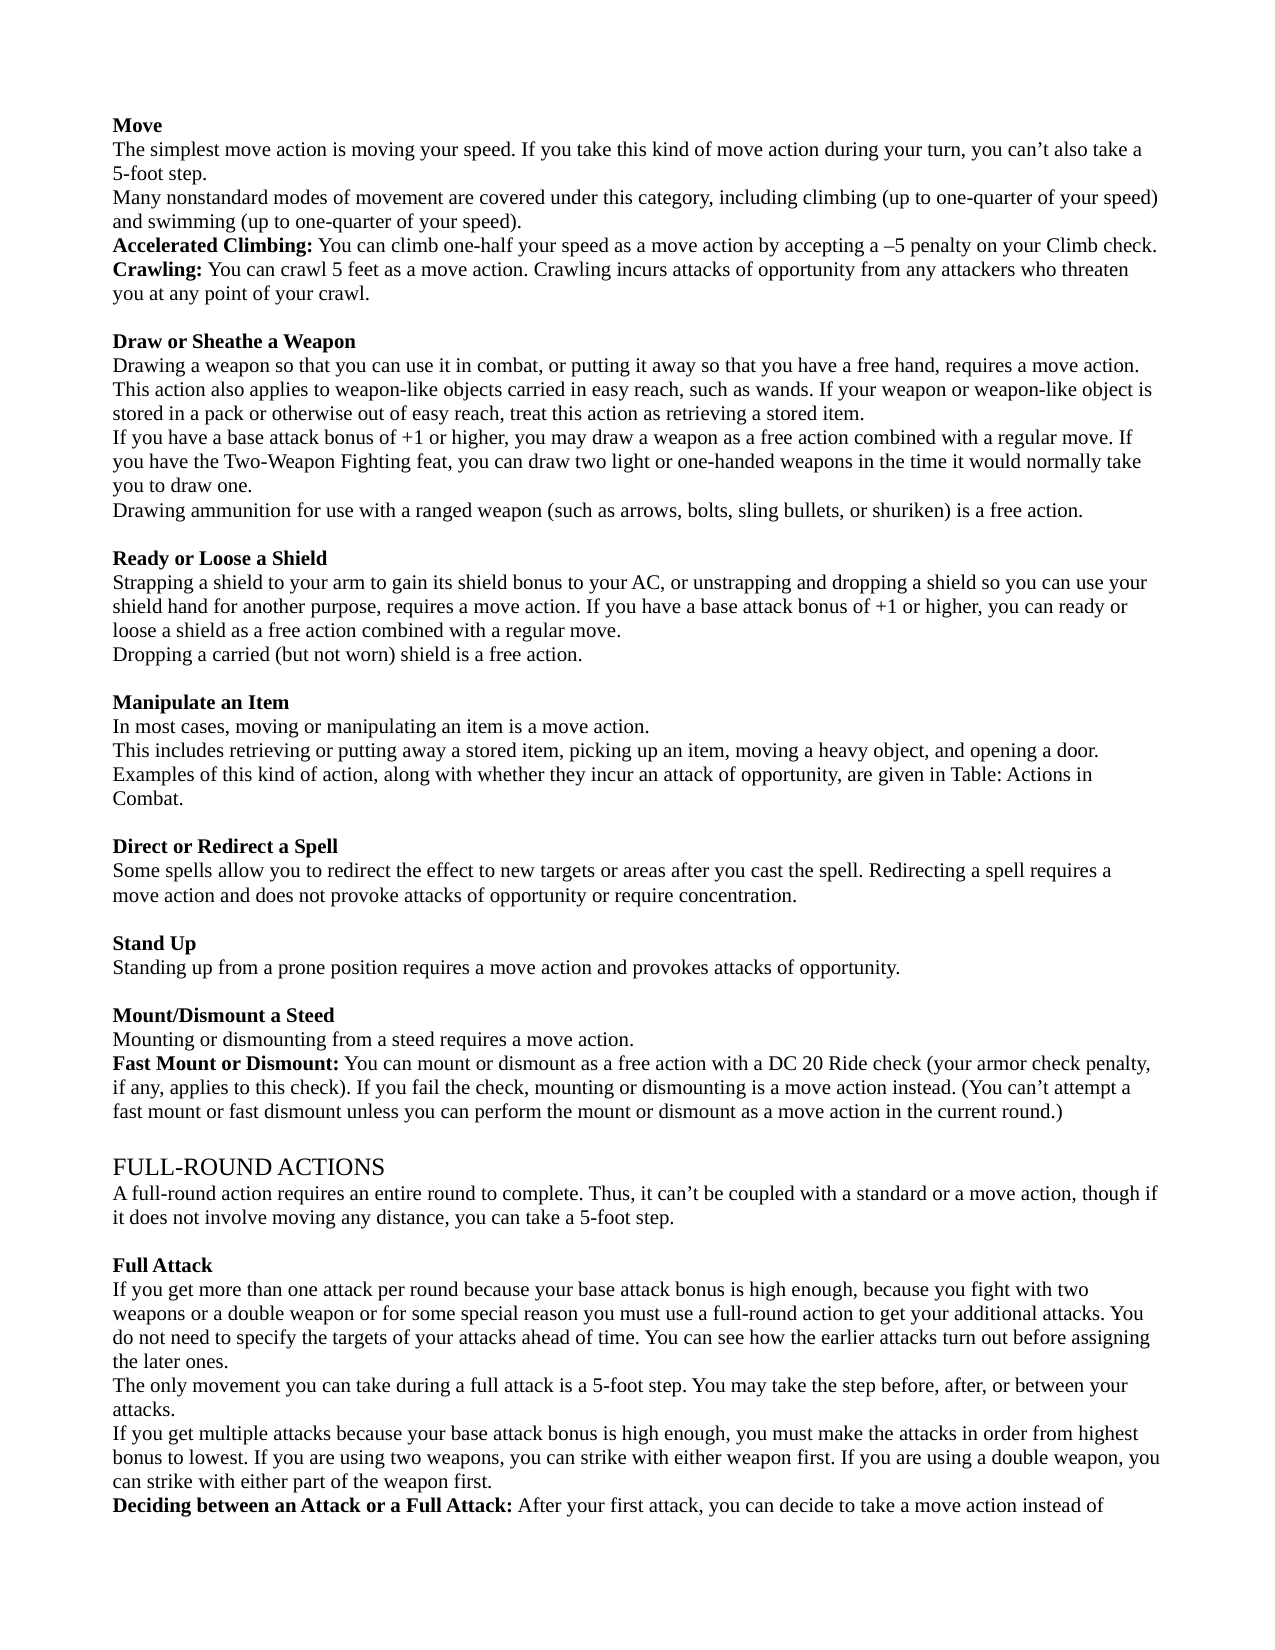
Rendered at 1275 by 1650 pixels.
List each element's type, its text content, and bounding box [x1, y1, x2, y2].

text Many nonstandard modes of movement are covered under this category, including climbing (up to one-quarter of your speed) and swimming (up to one-quarter of your speed). [112, 185, 1162, 233]
text If you get multiple attacks because your base attack bonus is high enough, you must make the attacks in order from highest bonus to lowest. If you are using two weapons, you can strike with either weapon first. If you are using a double weapon, you can strike with either part of the weapon first. [112, 1421, 1162, 1493]
subtitle Move [112, 112, 1162, 137]
text Deciding between an Attack or a Full Attack: After your first attack, you can decide to take a move action instead of [112, 1493, 1162, 1517]
text Standing up from a prone position requires a move action and provokes attacks of opportunity. [112, 955, 1162, 979]
subtitle Full Attack [112, 1253, 1162, 1277]
text Strapping a shield to your arm to gain its shield bonus to your AC, or unstrapping and dropping a shield so you can use your shield hand for another purpose, requires a move action. If you have a base attack bonus of +1 or higher, you can ready or loose a shield as a free action combined with a regular move. [112, 570, 1162, 642]
subtitle Ready or Loose a Shield [112, 546, 1162, 570]
text If you have a base attack bonus of +1 or higher, you may draw a weapon as a free action combined with a regular move. If you have the Two-Weapon Fighting feat, you can draw two light or one-handed weapons in the time it would normally take you to draw one. [112, 425, 1162, 497]
text Some spells allow you to redirect the effect to new targets or areas after you cast the spell. Redirecting a spell requires a move action and does not provoke attacks of opportunity or require concentration. [112, 858, 1162, 907]
text Fast Mount or Dismount: You can mount or dismount as a free action with a DC 20 Ride check (your armor check penalty, if any, applies to this check). If you fail the check, mounting or dismounting is a move action instead. (You can’t attempt a fast mount or fast dismount unless you can perform the mount or dismount as a move action in the current round.) [112, 1051, 1162, 1123]
subtitle Mount/Dismount a Steed [112, 1003, 1162, 1027]
text Crawling: You can crawl 5 feet as a move action. Crawling incurs attacks of opportunity from any attackers who threaten you at any point of your crawl. [112, 257, 1162, 305]
text Drawing a weapon so that you can use it in combat, or putting it away so that you have a free hand, requires a move action. This action also applies to weapon-like objects carried in easy reach, such as wands. If your weapon or weapon-like object is stored in a pack or otherwise out of easy reach, treat this action as retrieving a stored item. [112, 353, 1162, 425]
text FULL-ROUND ACTIONS [112, 1152, 1162, 1181]
text Mounting or dismounting from a steed requires a move action. [112, 1027, 1162, 1051]
text The simplest move action is moving your speed. If you take this kind of move action during your turn, you can’t also take a 5-foot step. [112, 137, 1162, 185]
text If you get more than one attack per round because your base attack bonus is high enough, because you fight with two weapons or a double weapon or for some special reason you must use a full-round action to get your additional attacks. You do not need to specify the targets of your attacks ahead of time. You can see how the earlier attacks turn out before assigning the later ones. [112, 1277, 1162, 1373]
text This includes retrieving or putting away a stored item, picking up an item, moving a heavy object, and opening a door. Examples of this kind of action, along with whether they incur an attack of opportunity, are given in Table: Actions in Combat. [112, 738, 1162, 810]
subtitle Manipulate an Item [112, 690, 1162, 714]
text Accelerated Climbing: You can climb one-half your speed as a move action by accepting a –5 penalty on your Climb check. [112, 233, 1162, 257]
subtitle Draw or Sheathe a Weapon [112, 329, 1162, 353]
text The only movement you can take during a full attack is a 5-foot step. You may take the step before, after, or between your attacks. [112, 1373, 1162, 1421]
text A full-round action requires an entire round to complete. Thus, it can’t be coupled with a standard or a move action, though if it does not involve moving any distance, you can take a 5-foot step. [112, 1181, 1162, 1229]
subtitle Direct or Redirect a Spell [112, 834, 1162, 858]
text Dropping a carried (but not worn) shield is a free action. [112, 642, 1162, 666]
text Drawing ammunition for use with a ranged weapon (such as arrows, bolts, sling bullets, or shuriken) is a free action. [112, 497, 1162, 522]
text In most cases, moving or manipulating an item is a move action. [112, 714, 1162, 738]
subtitle Stand Up [112, 931, 1162, 955]
